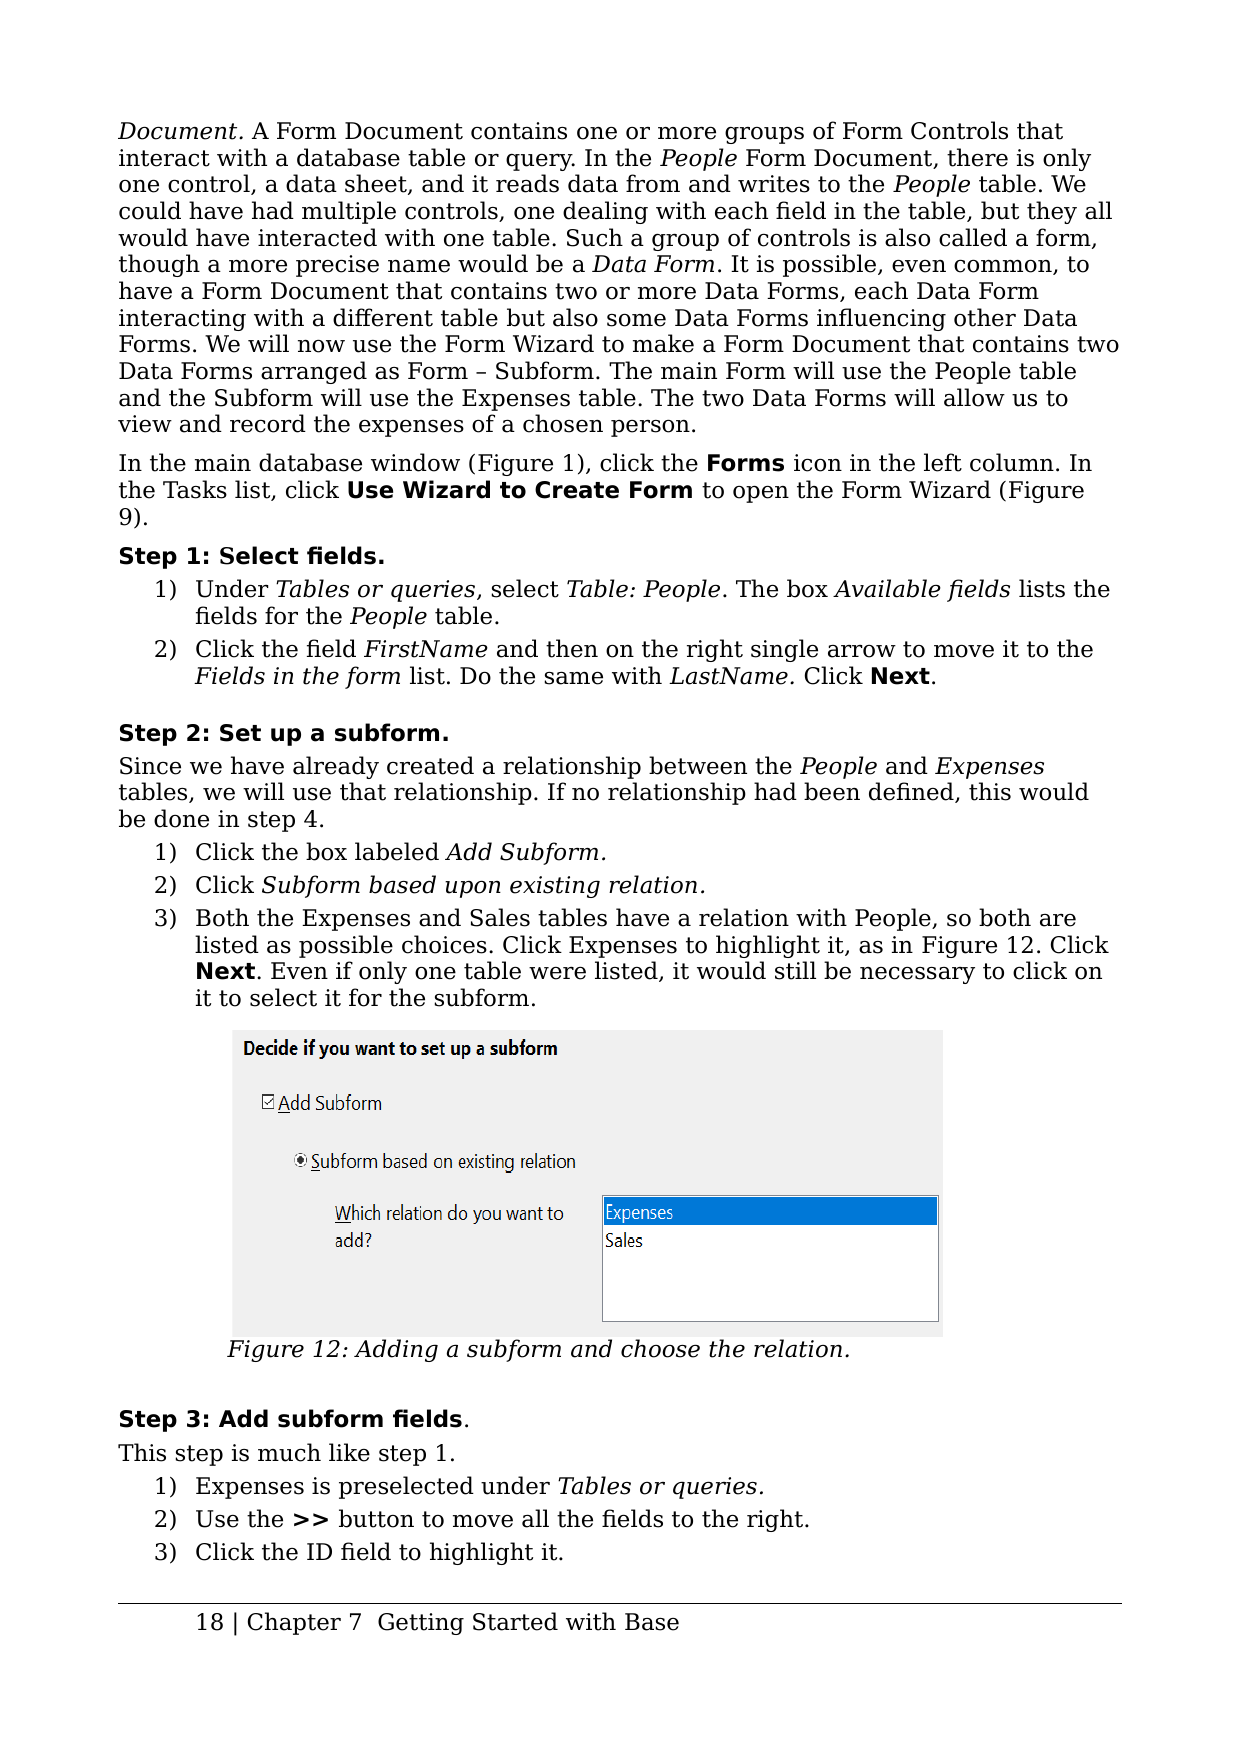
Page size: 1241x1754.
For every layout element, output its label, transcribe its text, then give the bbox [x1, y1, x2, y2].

list Both the Expenses and Sales tables have a relation with People, so both are listed as possible choices. Click Expenses to highlight it, as in Figure 12. Click Next. Even if only one table were listed, it would still be necessary to click on it to select it for the subform. [177, 905, 1122, 1012]
list Use the >> button to move all the fields to the right. [177, 1506, 1122, 1532]
text Document. A Form Document contains one or more groups of Form Controls that interact with a database table or query. In the People Form Document, there is only one control, a data sheet, and it reads data from and writes to the People table. We could have had multiple controls, one dealing with each field in the table, but they all would have interacted with one table. Such a group of controls is also called a form, though a more precise name would be a Data Form. It is possible, even common, to have a Form Document that contains two or more Data Forms, each Data Form interacting with a different table but also some Data Forms influencing other Data Forms. We will now use the Form Wizard to make a Form Document that contains two Data Forms arranged as Form – Subform. The main Form will use the People table and the Subform will use the Expenses table. The two Data Forms will allow us to view and record the expenses of a chosen person. [118, 118, 1122, 438]
picture [232, 1030, 943, 1337]
text Step 1: Select fields. [118, 543, 1122, 570]
text Step 3: Add subform fields. [118, 1407, 1122, 1433]
list Click the box labeled Add Subform. [177, 839, 1122, 866]
list Click the ID field to highlight it. [177, 1539, 1122, 1565]
list Since we have already created a relationship between the People and Expenses tables, we will use that relationship. If no relationship had been defined, this would be done in step 4. [118, 753, 1122, 833]
text Figure 12: Adding a subform and choose the relation. [227, 1030, 948, 1363]
text In the main database window (Figure 1), click the Forms icon in the left column. In the Tasks list, click Use Wizard to Create Form to open the Form Wizard (Figure 9). [118, 451, 1122, 531]
list Click Subform based upon existing relation. [177, 872, 1122, 899]
list Under Tables or queries, select Table: People. The box Available fields lists the fields for the People table. [177, 577, 1122, 630]
list Expenses is preselected under Tables or queries. [177, 1473, 1122, 1499]
text Step 2: Set up a subform. [118, 720, 1122, 746]
list Click the field FirstName and then on the right single arrow to move it to the Fields in the form list. Do the same with LastName. Click Next. [177, 636, 1122, 689]
list This step is much like step 1. [118, 1440, 1122, 1466]
